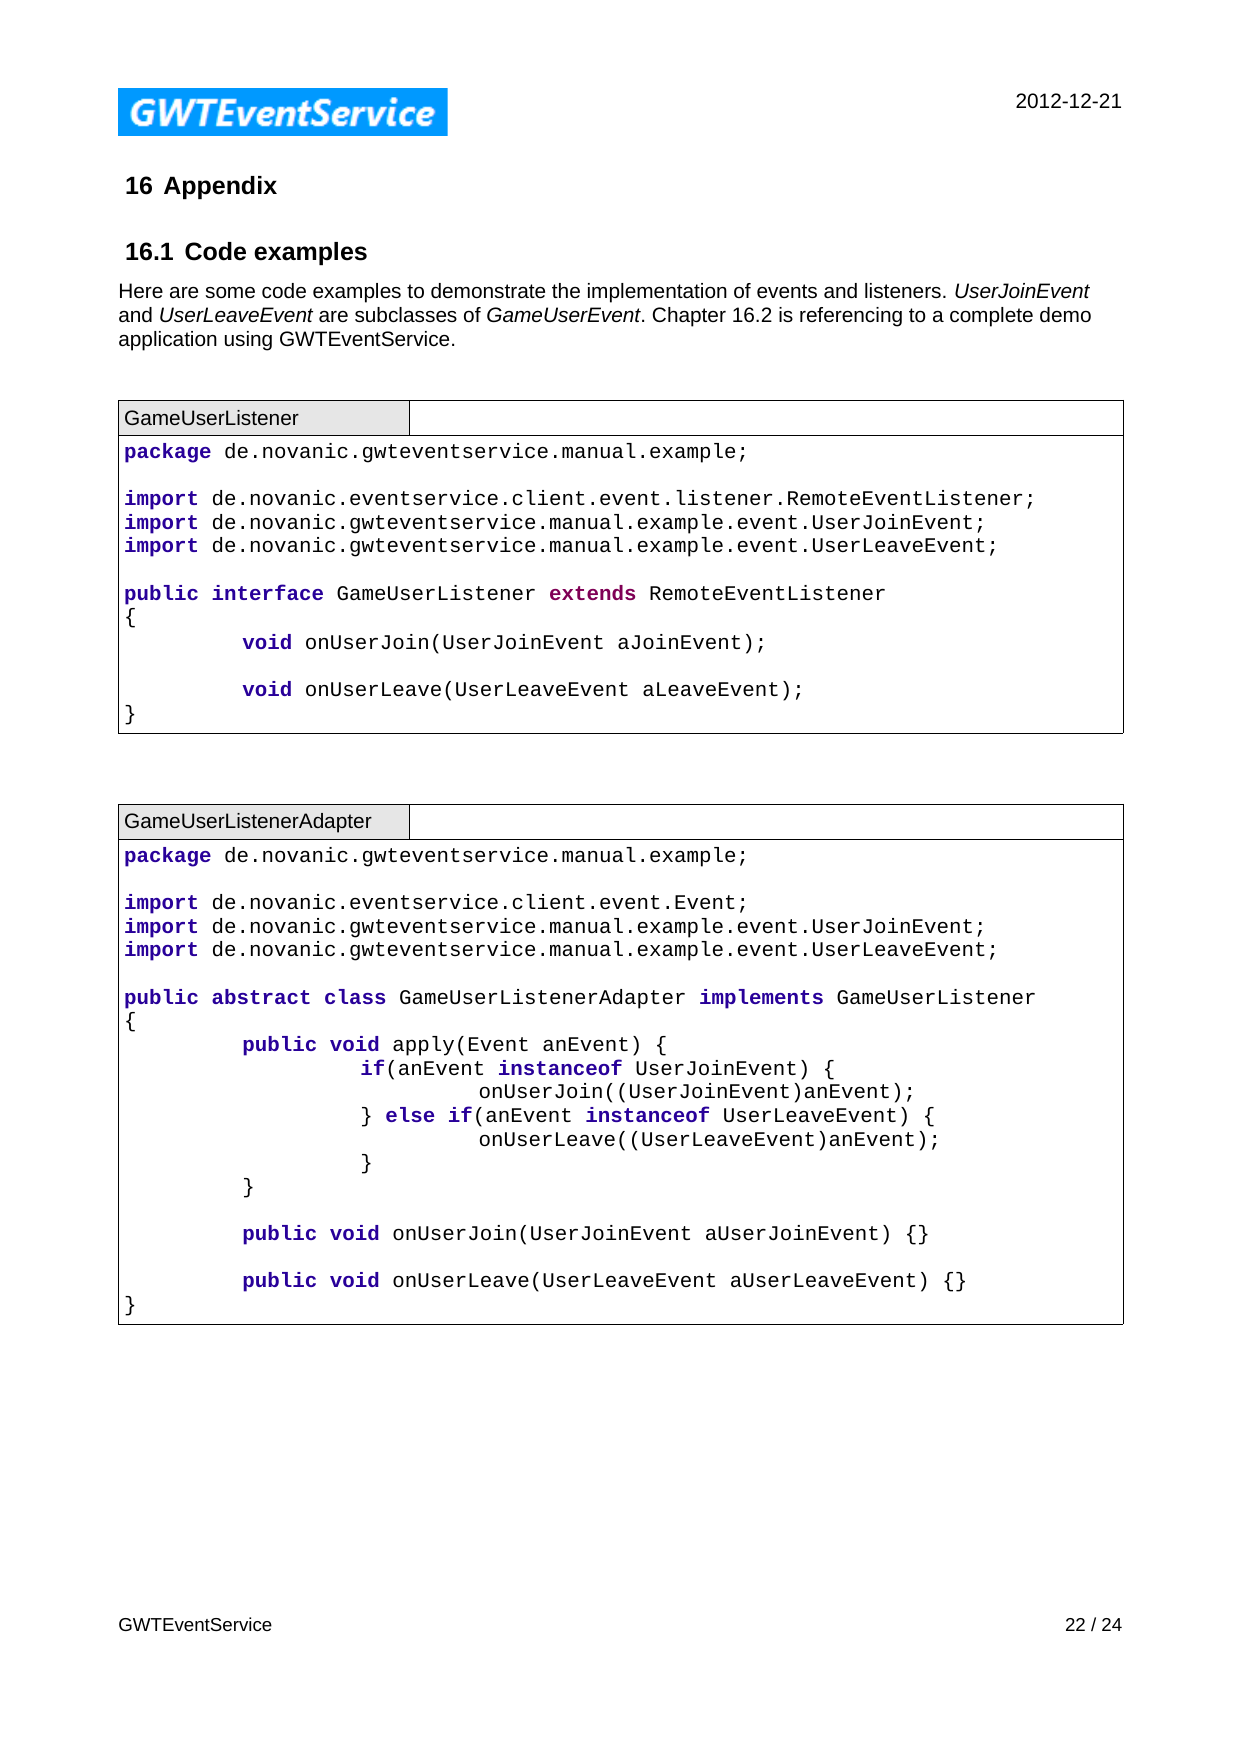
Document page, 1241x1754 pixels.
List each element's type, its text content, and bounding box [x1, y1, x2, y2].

table_cell package de.novanic.gwteventservice.manual.example; import de.novanic.eventservice.client.event.Event; import de.novanic.gwteventservice.manual.example.event.UserJoinEvent; import de.novanic.gwteventservice.manual.example.event.UserLeaveEvent; public abstract class GameUserListenerAdapter implements GameUserListener { public void apply(Event anEvent) { if(anEvent instanceof UserJoinEvent) { onUserJoin((UserJoinEvent)anEvent); } else if(anEvent instanceof UserLeaveEvent) { onUserLeave((UserLeaveEvent)anEvent); } } public void onUserJoin(UserJoinEvent aUserJoinEvent) {} public void onUserLeave(UserLeaveEvent aUserLeaveEvent) {} } [119, 840, 1123, 1324]
table_header GameUserListenerAdapter [119, 805, 409, 839]
picture [118, 88, 448, 136]
table_header GameUserListener [119, 401, 409, 435]
table_header [410, 805, 1123, 839]
subtitle Code examples [118, 237, 1122, 266]
table_header [410, 401, 1123, 435]
subtitle Appendix [118, 171, 1122, 200]
table_cell package de.novanic.gwteventservice.manual.example; import de.novanic.eventservice.client.event.listener.RemoteEventListener; import de.novanic.gwteventservice.manual.example.event.UserJoinEvent; import de.novanic.gwteventservice.manual.example.event.UserLeaveEvent; public interface GameUserListener extends RemoteEventListener { void onUserJoin(UserJoinEvent aJoinEvent); void onUserLeave(UserLeaveEvent aLeaveEvent); } [119, 436, 1123, 733]
text Here are some code examples to demonstrate the implementation of events and listeners. UserJoinEvent and UserLeaveEvent are subclasses of GameUserEvent. Chapter 16.2 is referencing to a complete demo application using GWTEventService. [118, 279, 1122, 351]
